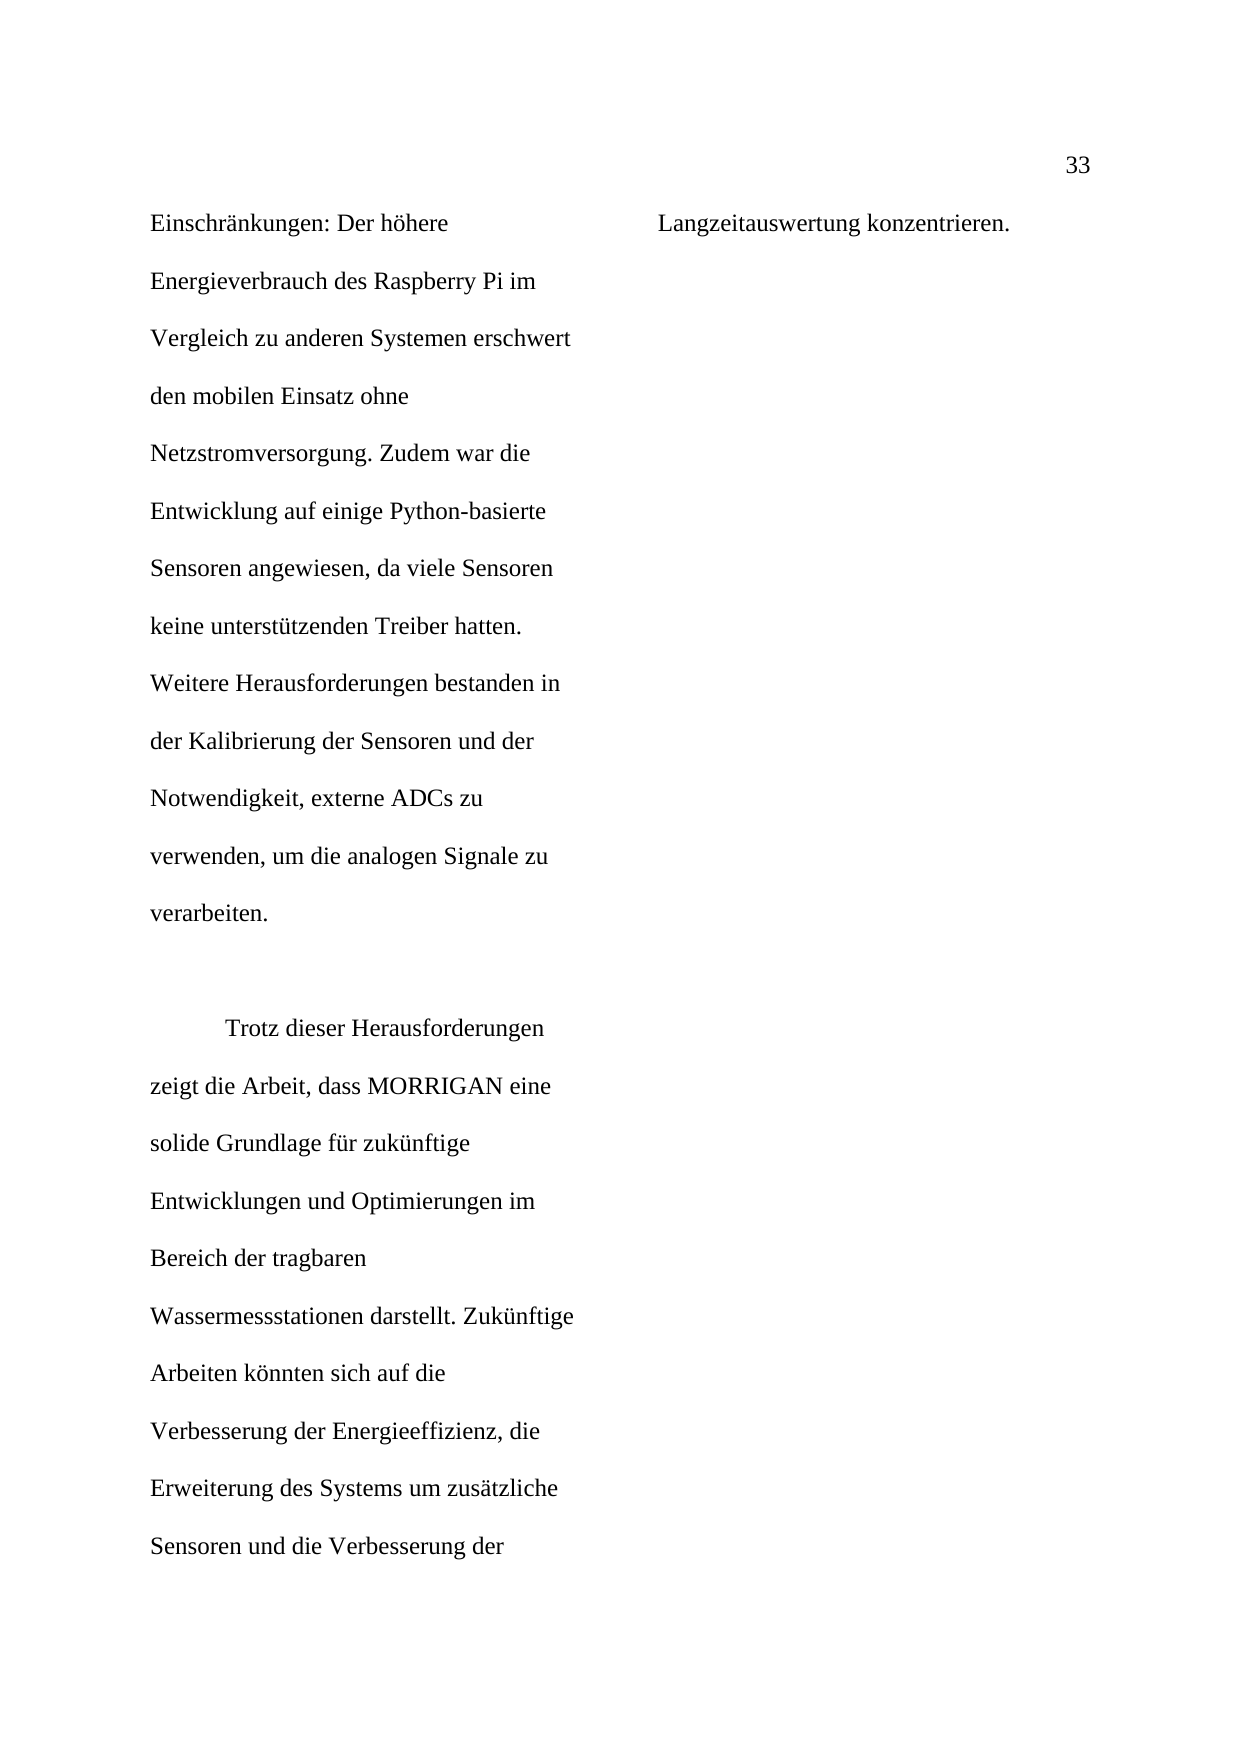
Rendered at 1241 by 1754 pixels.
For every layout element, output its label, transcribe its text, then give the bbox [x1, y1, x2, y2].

text Einschränkungen: Der höhere Energieverbrauch des Raspberry Pi im Vergleich zu anderen Systemen erschwert den mobilen Einsatz ohne Netzstromversorgung. Zudem war die Entwicklung auf einige Python-basierte Sensoren angewiesen, da viele Sensoren keine unterstützenden Treiber hatten. Weitere Herausforderungen bestanden in der Kalibrierung der Sensoren und der Notwendigkeit, externe ADCs zu verwenden, um die analogen Signale zu verarbeiten. [150, 208, 583, 927]
text Trotz dieser Herausforderungen zeigt die Arbeit, dass MORRIGAN eine solide Grundlage für zukünftige Entwicklungen und Optimierungen im Bereich der tragbaren Wassermessstationen darstellt. Zukünftige Arbeiten könnten sich auf die Verbesserung der Energieeffizienz, die Erweiterung des Systems um zusätzliche Sensoren und die Verbesserung der [150, 1013, 583, 1559]
text Langzeitauswertung konzentrieren. [658, 208, 1090, 237]
